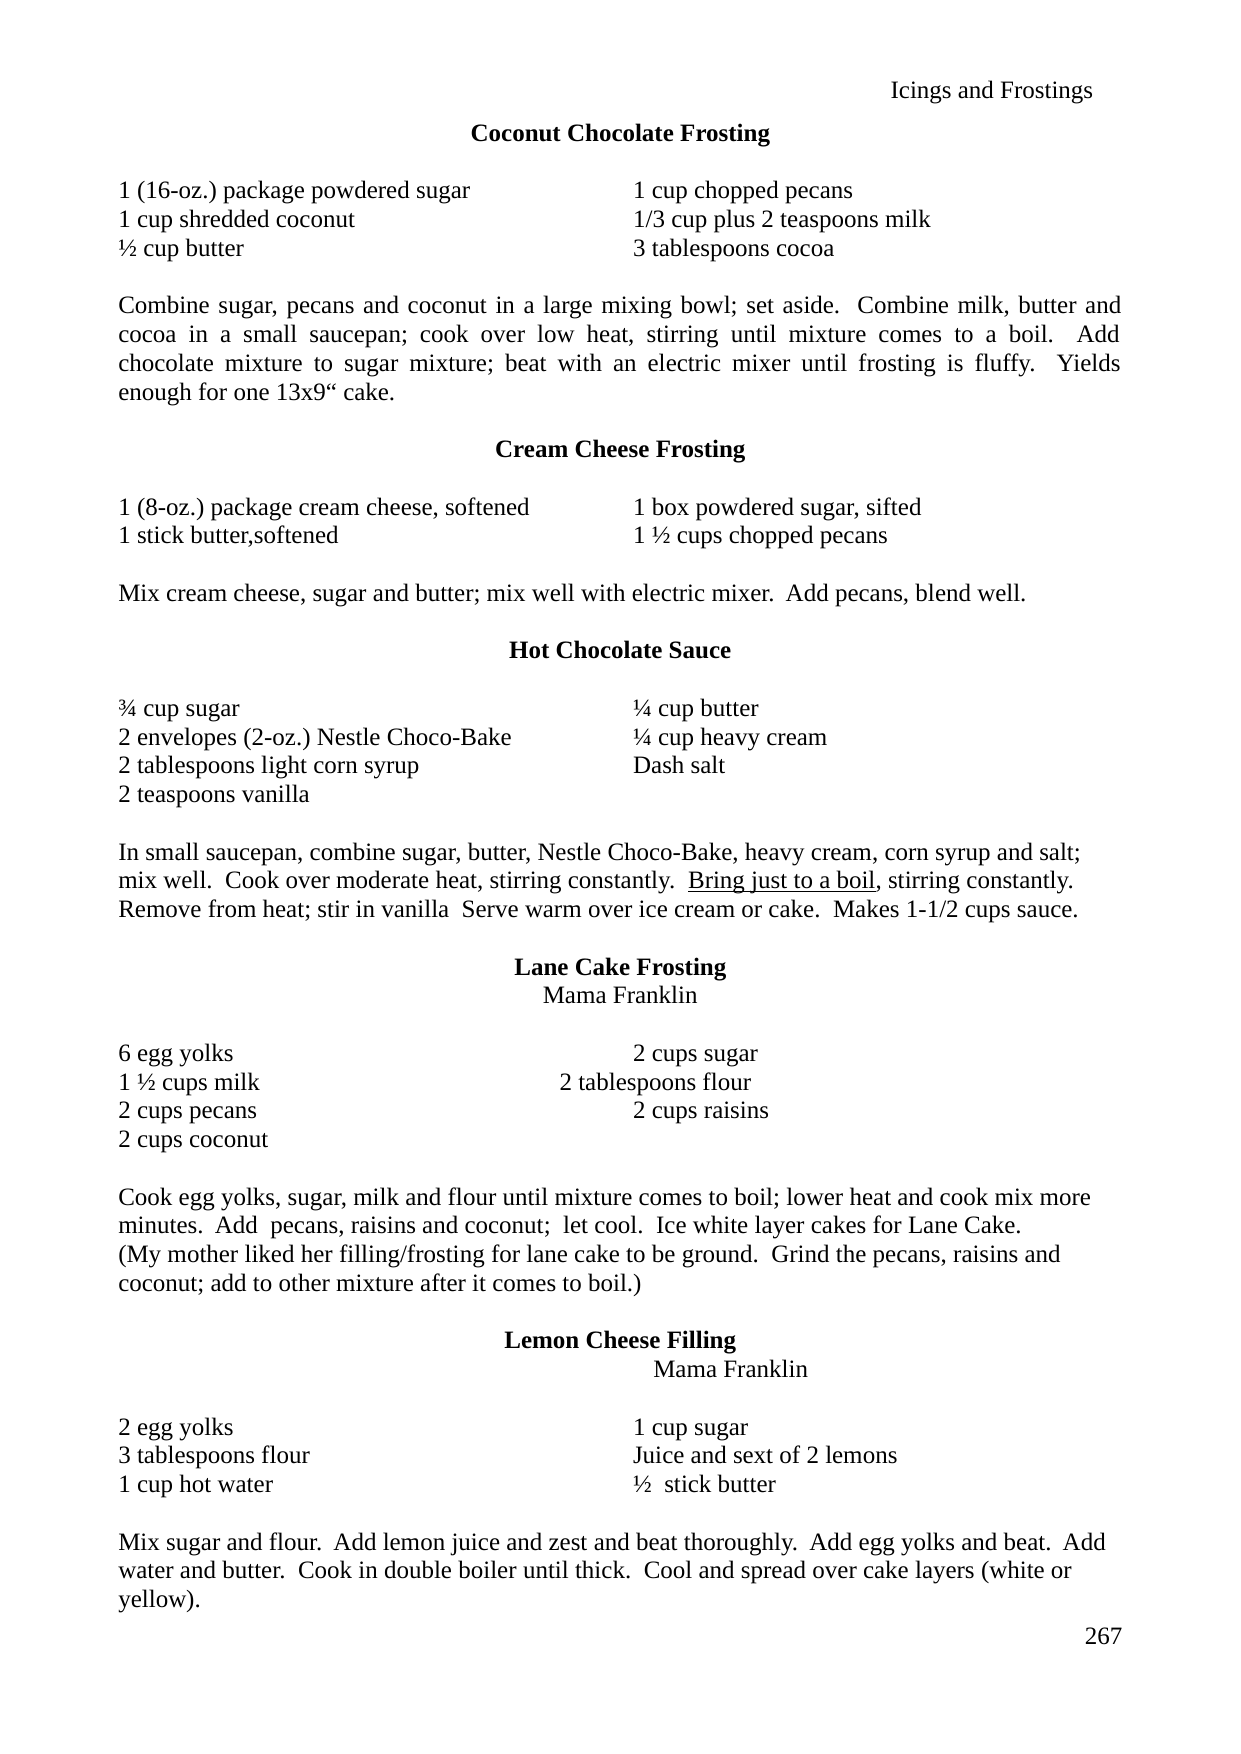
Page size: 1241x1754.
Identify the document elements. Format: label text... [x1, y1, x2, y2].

text 2 egg yolks 1 cup sugar [118, 1412, 1122, 1441]
text In small saucepan, combine sugar, butter, Nestle Choco-Bake, heavy cream, corn syrup and salt; mix well. Cook over moderate heat, stirring constantly. Bring just to a boil, stirring constantly. Remove from heat; stir in vanilla Serve warm over ice cream or cake. Makes 1-1/2 cups sauce. [118, 837, 1122, 923]
text 6 egg yolks 2 cups sugar [118, 1038, 1122, 1067]
text 1 cup hot water ½ stick butter [118, 1469, 1122, 1498]
text 2 envelopes (2-oz.) Nestle Choco-Bake ¼ cup heavy cream [118, 722, 1122, 751]
text Mix cream cheese, sugar and butter; mix well with electric mixer. Add pecans, blend well. [118, 578, 1122, 607]
text Mama Franklin [118, 1354, 1122, 1383]
text 1 cup shredded coconut 1/3 cup plus 2 teaspoons milk [118, 204, 1122, 233]
text 2 cups coconut [118, 1124, 1122, 1153]
text 1 stick butter,softened 1 ½ cups chopped pecans [118, 521, 1122, 549]
text Coconut Chocolate Frosting [118, 118, 1122, 147]
text (My mother liked her filling/frosting for lane cake to be ground. Grind the pecans, raisins and coconut; add to other mixture after it comes to boil.) [118, 1239, 1122, 1297]
text 1 ½ cups milk 2 tablespoons flour [118, 1067, 1122, 1096]
text Mama Franklin [118, 981, 1122, 1009]
text 1 (16-oz.) package powdered sugar 1 cup chopped pecans [118, 176, 1122, 204]
text 1 (8-oz.) package cream cheese, softened 1 box powdered sugar, sifted [118, 492, 1122, 521]
text Combine sugar, pecans and coconut in a large mixing bowl; set aside. Combine milk, butter and cocoa in a small saucepan; cook over low heat, stirring until mixture comes to a boil. Add chocolate mixture to sugar mixture; beat with an electric mixer until frosting is fluffy. Yields enough for one 13x9“ cake. [118, 291, 1122, 406]
text 2 cups pecans 2 cups raisins [118, 1096, 1122, 1124]
text ½ cup butter 3 tablespoons cocoa [118, 233, 1122, 262]
text 3 tablespoons flour Juice and sext of 2 lemons [118, 1441, 1122, 1469]
text Cook egg yolks, sugar, milk and flour until mixture comes to boil; lower heat and cook mix more minutes. Add pecans, raisins and coconut; let cool. Ice white layer cakes for Lane Cake. [118, 1182, 1122, 1239]
text Mix sugar and flour. Add lemon juice and zest and beat thoroughly. Add egg yolks and beat. Add water and butter. Cook in double boiler until thick. Cool and spread over cake layers (white or yellow). [118, 1527, 1122, 1613]
text Lemon Cheese Filling [118, 1326, 1122, 1354]
text Lane Cake Frosting [118, 952, 1122, 981]
text ¾ cup sugar ¼ cup butter [118, 693, 1122, 722]
text 2 tablespoons light corn syrup Dash salt [118, 751, 1122, 779]
text Hot Chocolate Sauce [118, 636, 1122, 664]
text Cream Cheese Frosting [118, 434, 1122, 463]
text 2 teaspoons vanilla [118, 779, 1122, 808]
